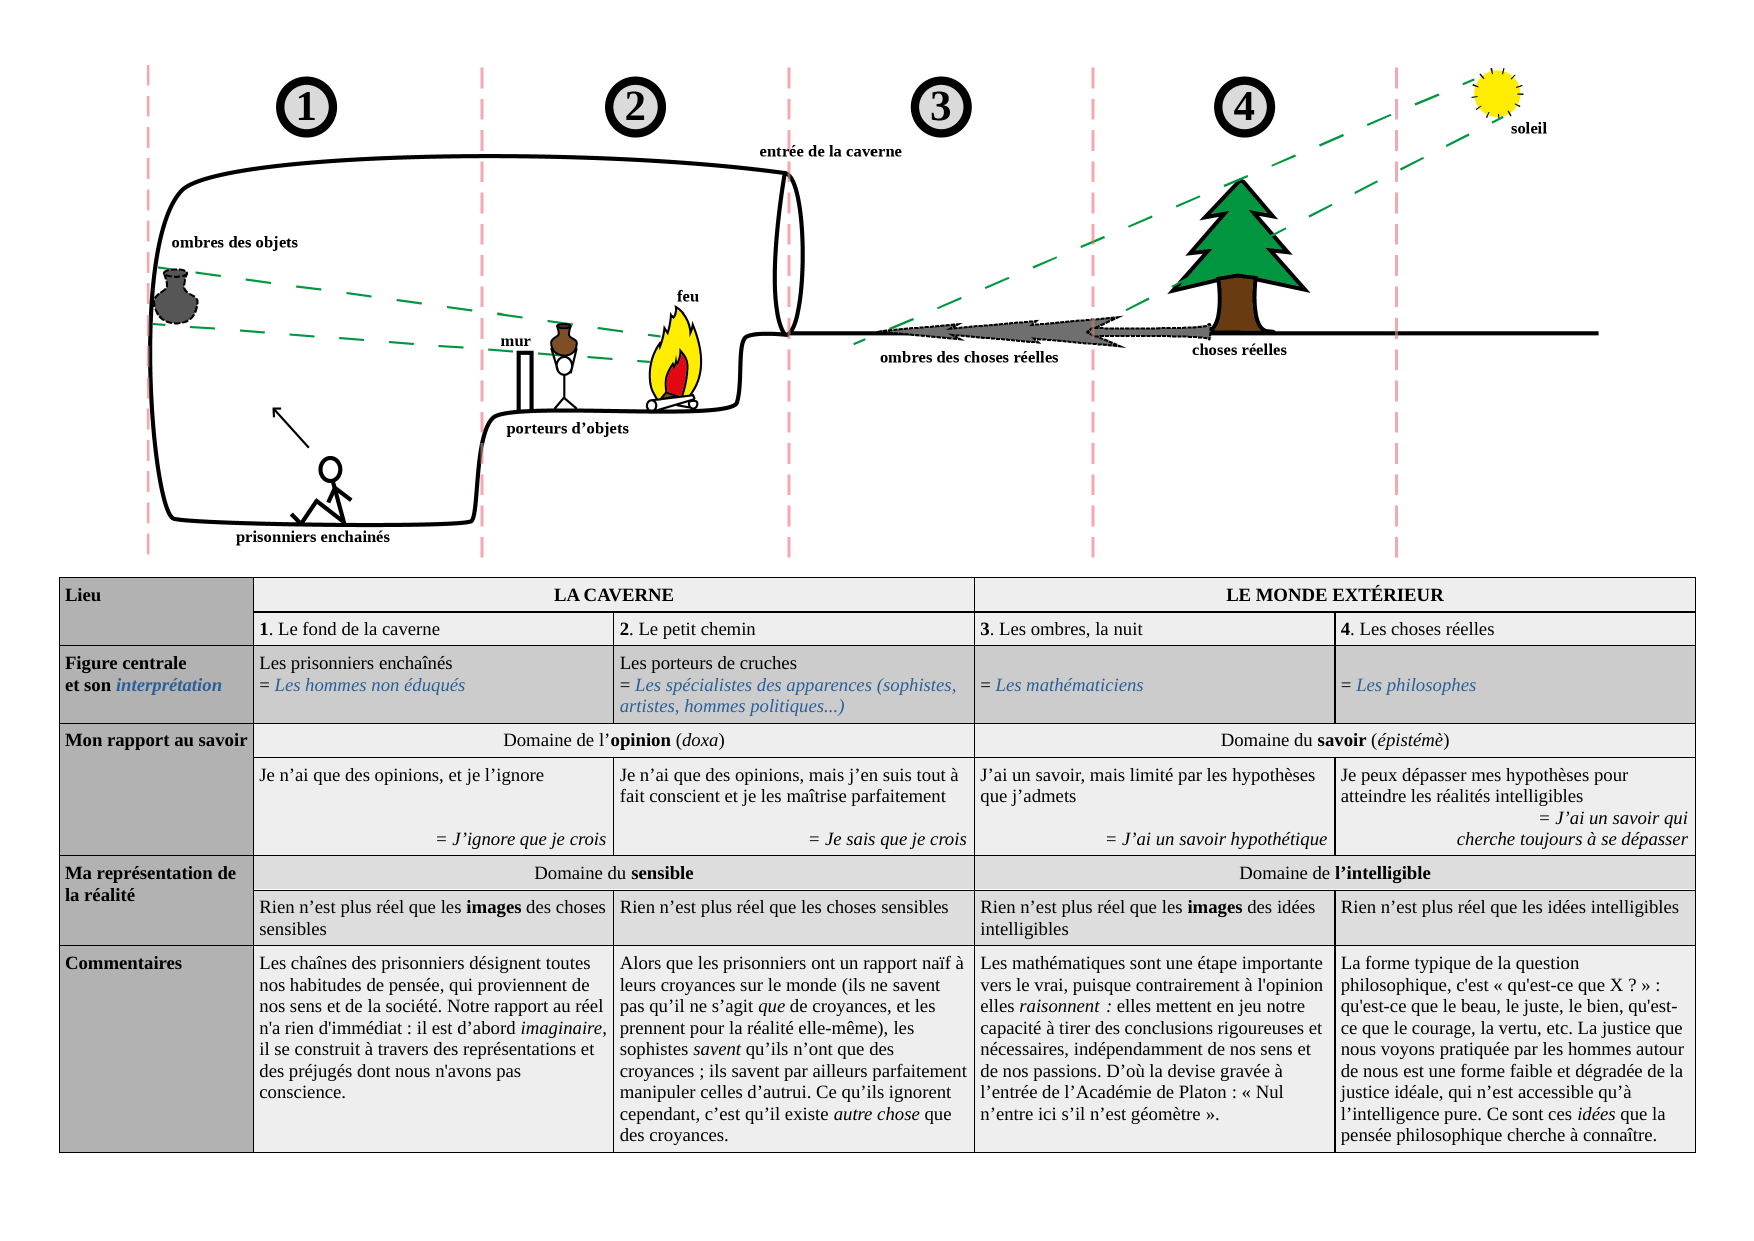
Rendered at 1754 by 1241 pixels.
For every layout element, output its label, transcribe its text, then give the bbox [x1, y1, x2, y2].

table_cell Domaine de l’intelligible [975, 856, 1695, 889]
table_cell Figure centrale et son interprétation [60, 646, 253, 723]
table_cell Je peux dépasser mes hypothèses pour atteindre les réalités intelligibles = J’ai un savoir qui cherche toujours à se dépasser [1336, 758, 1695, 855]
table_cell La forme typique de la question philosophique, c'est « qu'est-ce que X ? » : qu'est-ce que le beau, le juste, le bien, qu'est-ce que le courage, la vertu, etc. La justice que nous voyons pratiquée par les hommes autour de nous est une forme faible et dégradée de la justice idéale, qui n’est accessible qu’à l’intelligence pure. Ce sont ces idées que la pensée philosophique cherche à connaître. [1336, 946, 1695, 1152]
table_cell Rien n’est plus réel que les choses sensibles [614, 891, 974, 945]
table_cell Ma représentation de la réalité [60, 856, 253, 945]
table_cell Rien n’est plus réel que les idées intelligibles [1336, 891, 1695, 945]
table_cell Domaine du savoir (épistémè) [975, 724, 1695, 757]
picture [146, 65, 1599, 562]
table_cell Les chaînes des prisonniers désignent toutes nos habitudes de pensée, qui proviennent de nos sens et de la société. Notre rapport au réel n'a rien d'immédiat : il est d’abord imaginaire, il se construit à travers des représentations et des préjugés dont nous n'avons pas conscience. [254, 946, 613, 1152]
table_header LE MONDE EXTÉRIEUR [975, 578, 1695, 611]
table_cell Je n’ai que des opinions, et je l’ignore = J’ignore que je crois [254, 758, 613, 855]
table_cell 1. Le fond de la caverne [254, 613, 613, 645]
table_cell Mon rapport au savoir [60, 724, 253, 855]
table_header Lieu [60, 578, 253, 645]
table_cell Domaine du sensible [254, 856, 974, 889]
table_cell Commentaires [60, 946, 253, 1152]
table_cell Les prisonniers enchaînés = Les hommes non éduqués [254, 646, 613, 723]
table_cell J’ai un savoir, mais limité par les hypothèses que j’admets = J’ai un savoir hypothétique [975, 758, 1334, 855]
table_cell Domaine de l’opinion (doxa) [254, 724, 974, 757]
table_cell 3. Les ombres, la nuit [975, 613, 1334, 645]
table_cell 4. Les choses réelles [1336, 613, 1695, 645]
table_cell Les mathématiques sont une étape importante vers le vrai, puisque contrairement à l'opinion elles raisonnent : elles mettent en jeu notre capacité à tirer des conclusions rigoureuses et nécessaires, indépendamment de nos sens et de nos passions. D’où la devise gravée à l’entrée de l’Académie de Platon : « Nul n’entre ici s’il n’est géomètre ». [975, 946, 1334, 1152]
table_cell = Les mathématiciens [975, 646, 1334, 723]
table_cell Rien n’est plus réel que les images des choses sensibles [254, 891, 613, 945]
table_cell Rien n’est plus réel que les images des idées intelligibles [975, 891, 1334, 945]
table_cell = Les philosophes [1336, 646, 1695, 723]
table_cell 2. Le petit chemin [614, 613, 974, 645]
table_cell Je n’ai que des opinions, mais j’en suis tout à fait conscient et je les maîtrise parfaitement = Je sais que je crois [614, 758, 974, 855]
table_header LA CAVERNE [254, 578, 974, 611]
table_cell Les porteurs de cruches = Les spécialistes des apparences (sophistes, artistes, hommes politiques...) [614, 646, 974, 723]
table_cell Alors que les prisonniers ont un rapport naïf à leurs croyances sur le monde (ils ne savent pas qu’il ne s’agit que de croyances, et les prennent pour la réalité elle-même), les sophistes savent qu’ils n’ont que des croyances ; ils savent par ailleurs parfaitement manipuler celles d’autrui. Ce qu’ils ignorent cependant, c’est qu’il existe autre chose que des croyances. [614, 946, 974, 1152]
